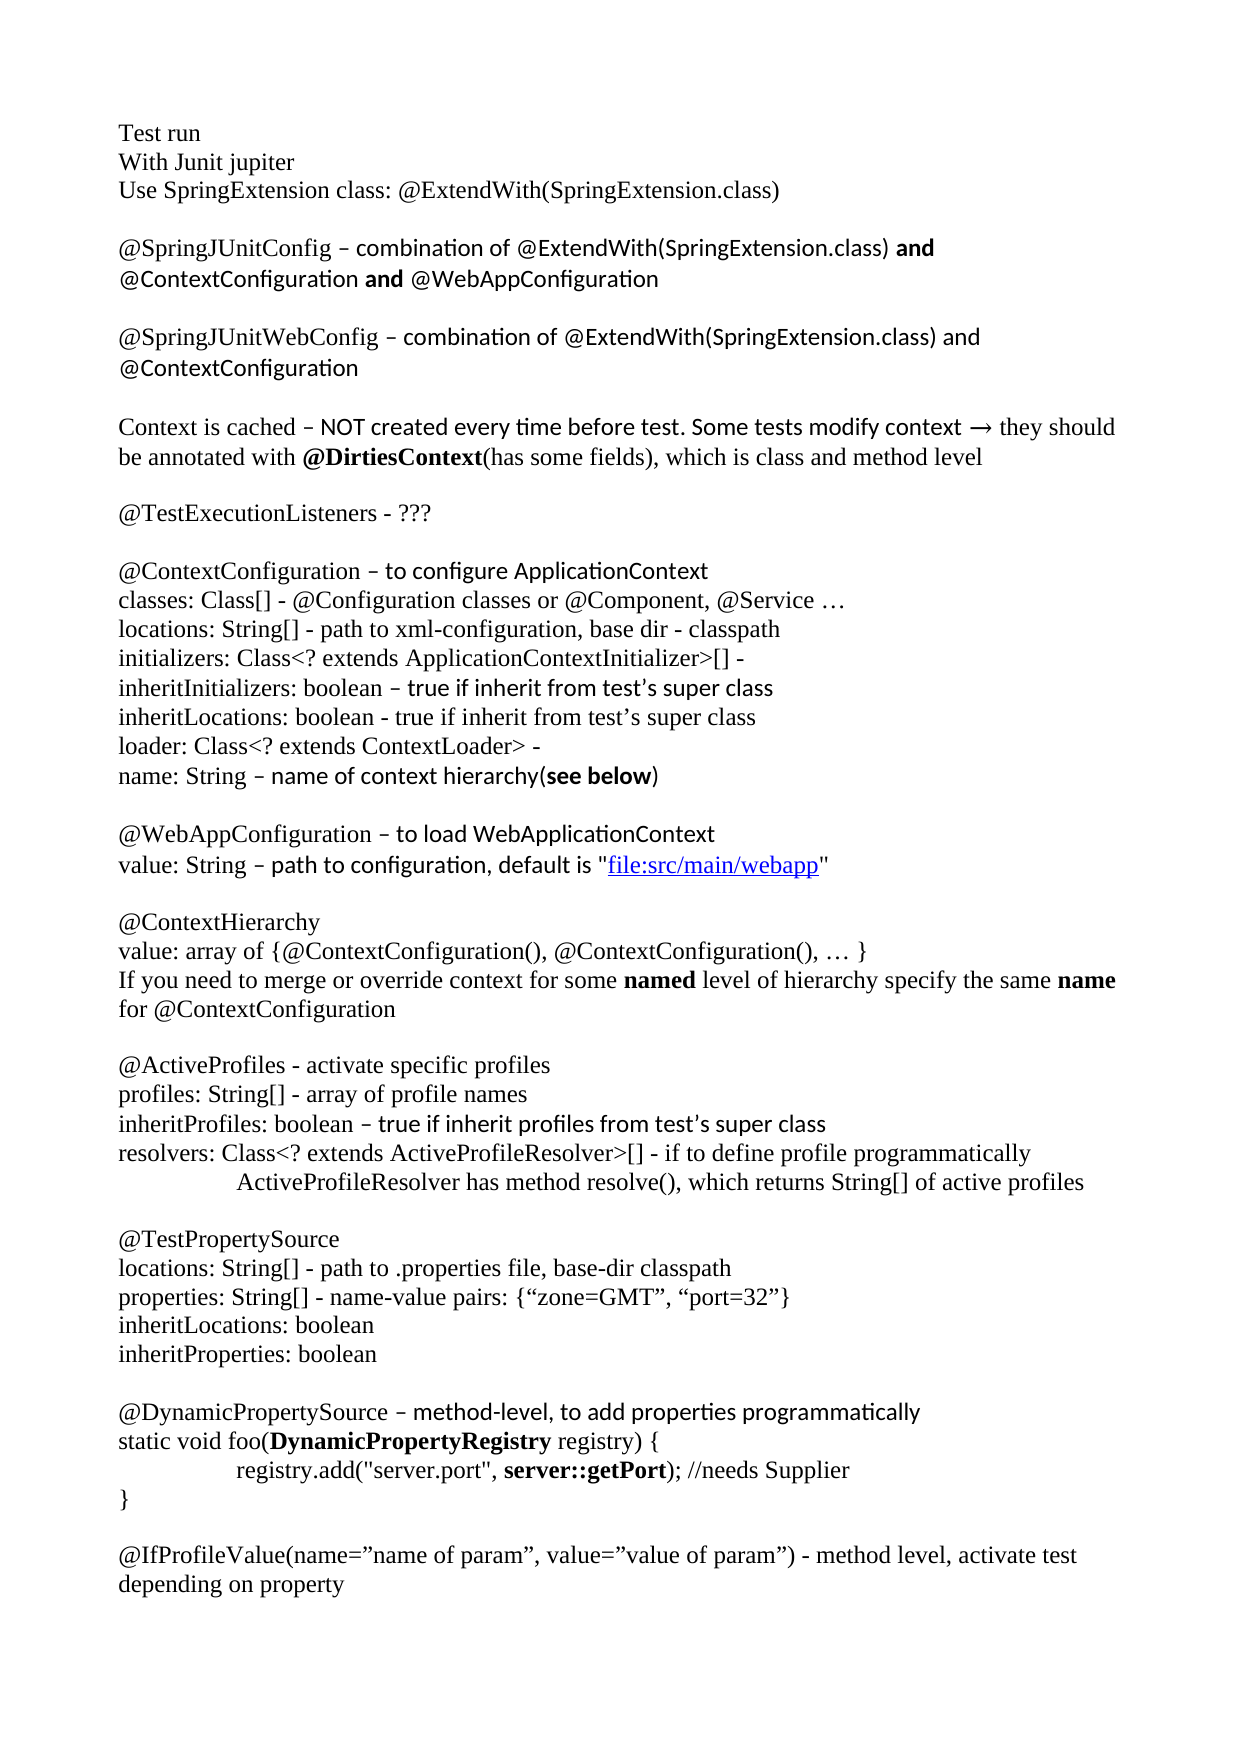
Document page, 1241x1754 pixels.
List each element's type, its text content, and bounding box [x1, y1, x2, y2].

text @IfProfileValue(name=”name of param”, value=”value of param”) - method level, activate test depending on property [118, 1541, 1122, 1598]
text inheritLocations: boolean [118, 1310, 1122, 1339]
text @SpringJUnitWebConfig – combination of @ExtendWith(SpringExtension.class) and @ContextConfiguration [118, 321, 1122, 382]
text classes: Class[] - @Configuration classes or @Component, @Service … [118, 586, 1122, 614]
text registry.add("server.port", server::getPort); //needs Supplier [118, 1455, 1122, 1484]
text value: array of {@ContextConfiguration(), @ContextConfiguration(), … } [118, 936, 1122, 965]
text @TestExecutionListeners - ??? [118, 498, 1122, 527]
text @TestPropertySource [118, 1224, 1122, 1253]
text inheritInitializers: boolean – true if inherit from test’s super class [118, 672, 1122, 702]
text name: String – name of context hierarchy(see below) [118, 760, 1122, 790]
text properties: String[] - name-value pairs: {“zone=GMT”, “port=32”} [118, 1282, 1122, 1310]
text loader: Class<? extends ContextLoader> - [118, 731, 1122, 760]
text inheritProfiles: boolean – true if inherit profiles from test’s super class [118, 1108, 1122, 1138]
text profiles: String[] - array of profile names [118, 1079, 1122, 1108]
text Context is cached – NOT created every time before test. Some tests modify context → they should be annotated with @DirtiesContext(has some fields), which is class and method level [118, 411, 1122, 470]
text @SpringJUnitConfig – combination of @ExtendWith(SpringExtension.class) and @ContextConfiguration and @WebAppConfiguration [118, 232, 1122, 293]
text @WebAppConfiguration – to load WebApplicationContext [118, 818, 1122, 849]
text static void foo(DynamicPropertyRegistry registry) { [118, 1426, 1122, 1455]
text @ContextConfiguration – to configure ApplicationContext [118, 555, 1122, 586]
text ActiveProfileResolver has method resolve(), which returns String[] of active profiles [118, 1167, 1122, 1196]
text @ContextHierarchy [118, 907, 1122, 936]
text locations: String[] - path to .properties file, base-dir classpath [118, 1253, 1122, 1282]
text @DynamicPropertySource – method-level, to add properties programmatically [118, 1396, 1122, 1426]
text } [118, 1484, 1122, 1513]
text resolvers: Class<? extends ActiveProfileResolver>[] - if to define profile programmatically [118, 1138, 1122, 1167]
text initializers: Class<? extends ApplicationContextInitializer>[] - [118, 643, 1122, 672]
text inheritProperties: boolean [118, 1339, 1122, 1368]
text Test run [118, 118, 1122, 147]
text inheritLocations: boolean - true if inherit from test’s super class [118, 702, 1122, 731]
text If you need to merge or override context for some named level of hierarchy specify the same name for @ContextConfiguration [118, 965, 1122, 1022]
text With Junit jupiter [118, 147, 1122, 176]
text value: String – path to configuration, default is "file:src/main/webapp" [118, 849, 1122, 879]
text @ActiveProfiles - activate specific profiles [118, 1051, 1122, 1079]
text locations: String[] - path to xml-configuration, base dir - classpath [118, 614, 1122, 643]
text Use SpringExtension class: @ExtendWith(SpringExtension.class) [118, 176, 1122, 204]
